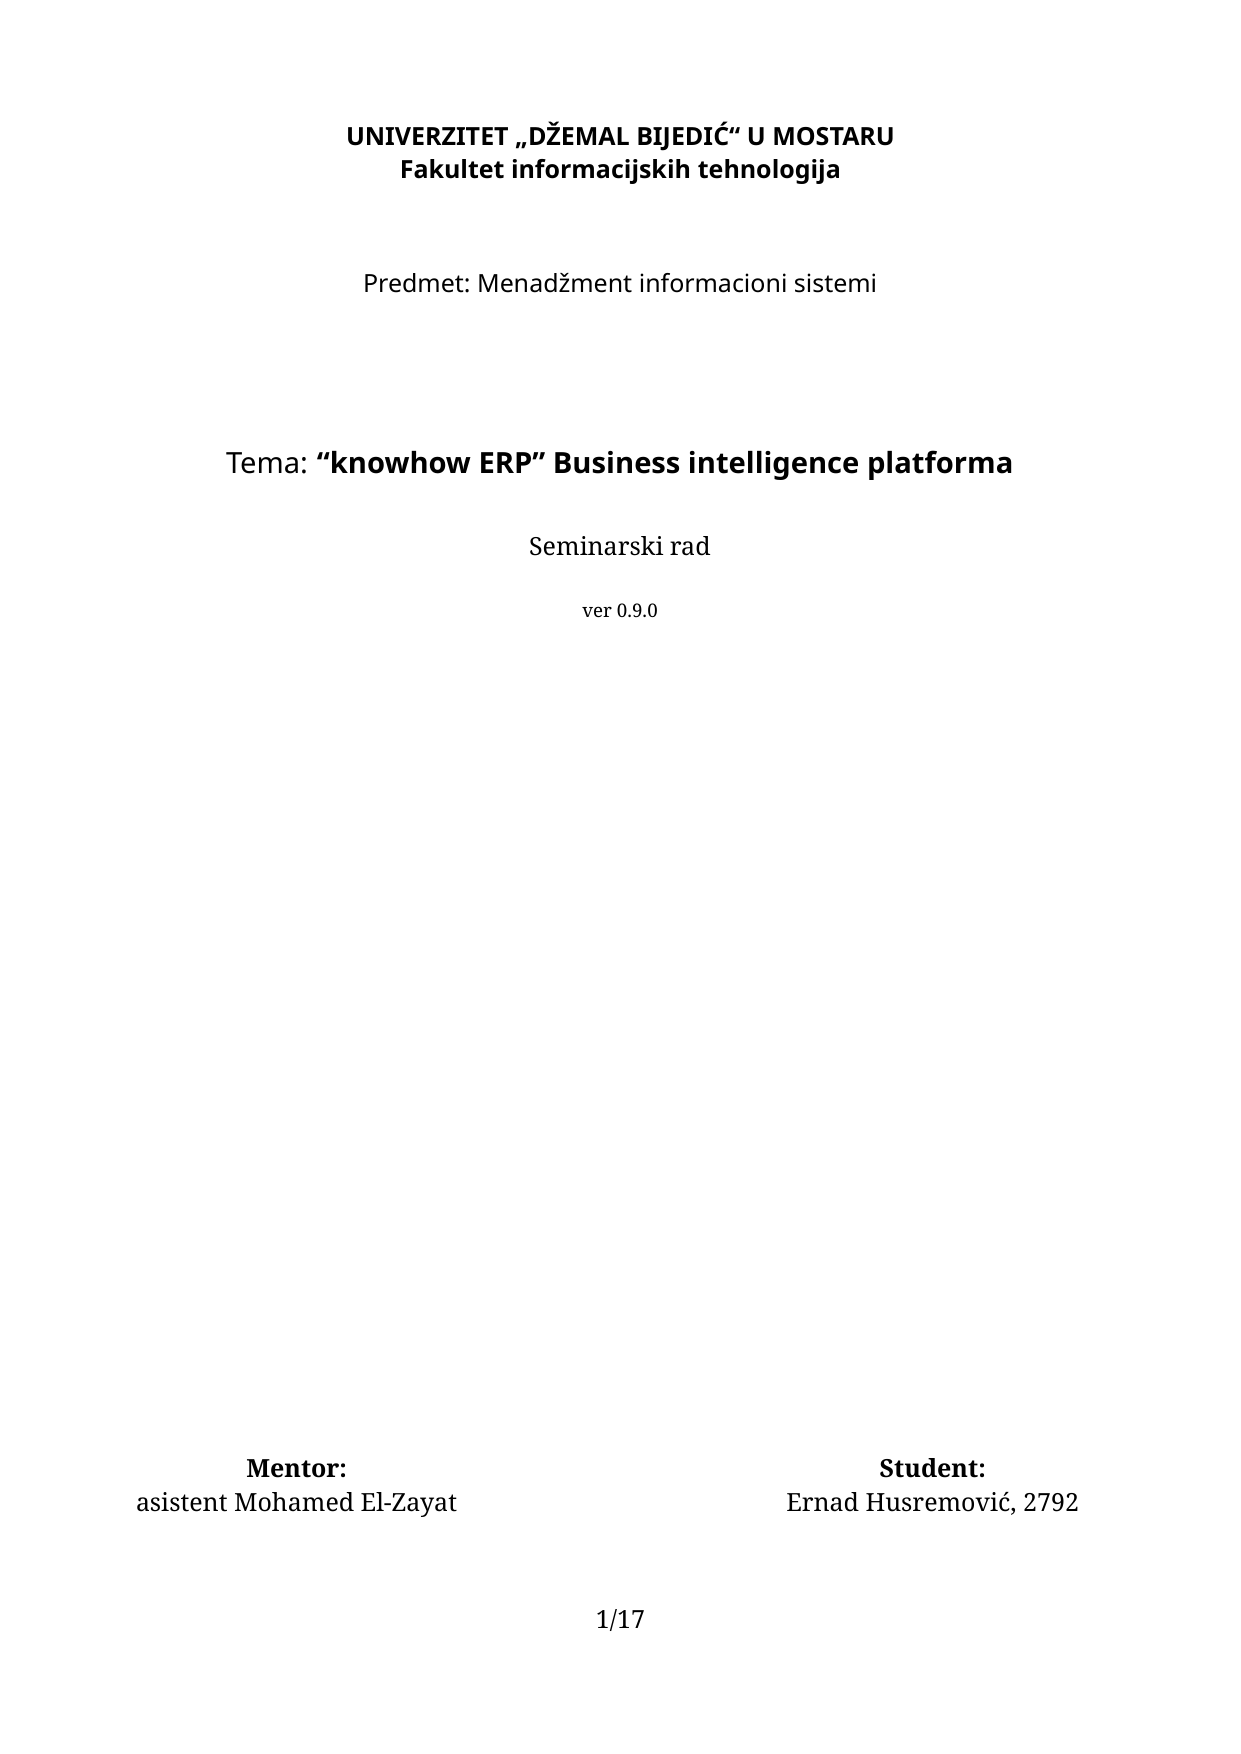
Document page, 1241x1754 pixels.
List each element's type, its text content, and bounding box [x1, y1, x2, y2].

table_header [620, 1451, 743, 1519]
table_cell Seminarski rad [118, 483, 1122, 563]
table_header [475, 1451, 620, 1519]
table_header Student: Ernad Husremović, 2792 [743, 1451, 1122, 1519]
table_cell [118, 1519, 1122, 1553]
table_header Mentor: asistent Mohamed El-Zayat [118, 1451, 475, 1519]
table_header Tema: “knowhow ERP” Business intelligence platforma [118, 437, 1122, 483]
table_header UNIVERZITET „DŽEMAL BIJEDIĆ“ U MOSTARU Fakultet informacijskih tehnologija [118, 118, 1122, 266]
table_cell ver 0.9.0 [118, 563, 1122, 622]
table_cell Predmet: Menadžment informacioni sistemi [118, 266, 1122, 437]
